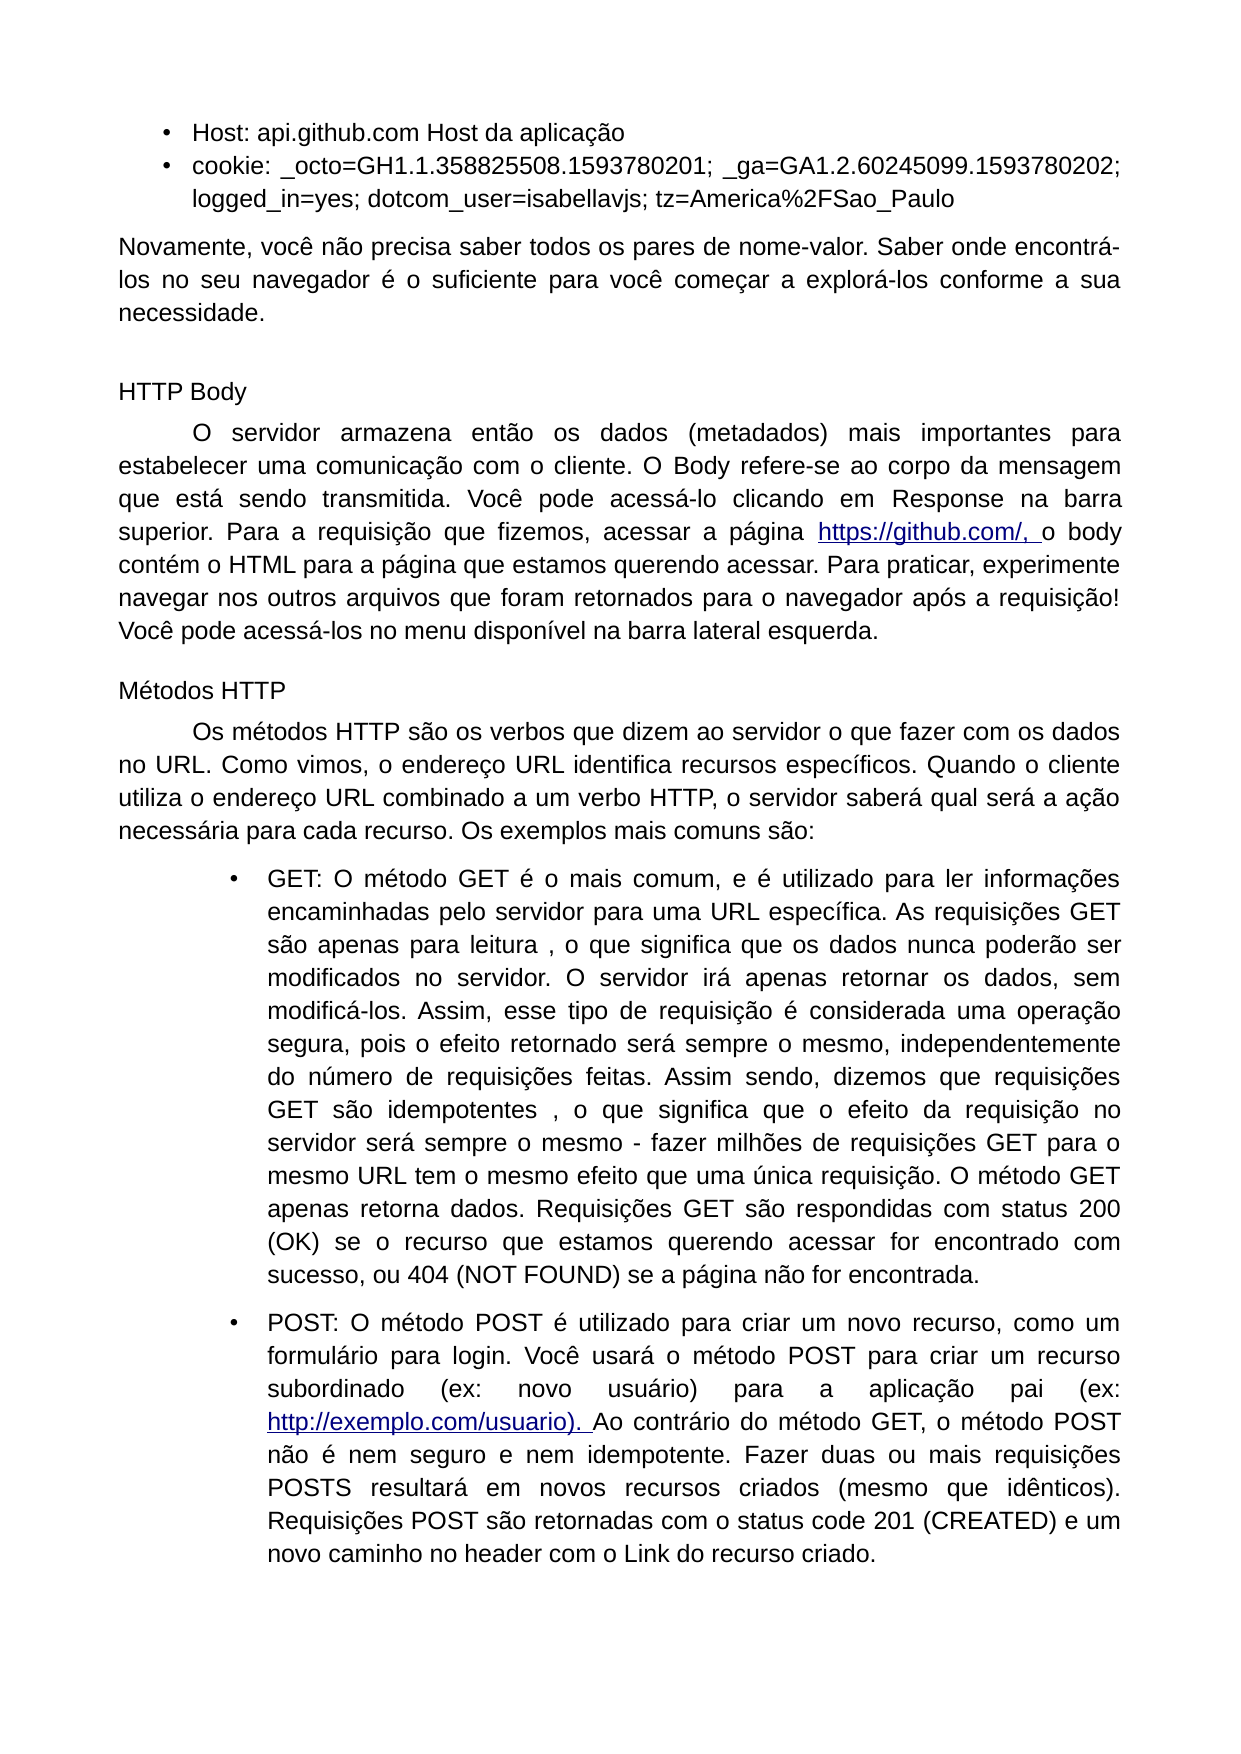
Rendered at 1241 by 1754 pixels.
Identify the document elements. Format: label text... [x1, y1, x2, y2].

list cookie: _octo=GH1.1.358825508.1593780201; _ga=GA1.2.60245099.1593780202; logged_in=yes; dotcom_user=isabellavjs; tz=America%2FSao_Paulo [162, 151, 1122, 213]
list GET: O método GET é o mais comum, e é utilizado para ler informações encaminhadas pelo servidor para uma URL específica. As requisições GET são apenas para leitura , o que significa que os dados nunca poderão ser modificados no servidor. O servidor irá apenas retornar os dados, sem modificá-los. Assim, esse tipo de requisição é considerada uma operação segura, pois o efeito retornado será sempre o mesmo, independentemente do número de requisições feitas. Assim sendo, dizemos que requisições GET são idempotentes , o que significa que o efeito da requisição no servidor será sempre o mesmo - fazer milhões de requisições GET para o mesmo URL tem o mesmo efeito que uma única requisição. O método GET apenas retorna dados. Requisições GET são respondidas com status 200 (OK) se o recurso que estamos querendo acessar for encontrado com sucesso, ou 404 (NOT FOUND) se a página não for encontrada. [229, 864, 1122, 1289]
subtitle Métodos HTTP [118, 676, 1122, 705]
subtitle HTTP Body [118, 377, 1122, 405]
text Novamente, você não precisa saber todos os pares de nome-valor. Saber onde encontrá-los no seu navegador é o suficiente para você começar a explorá-los conforme a sua necessidade. [118, 232, 1122, 327]
text Os métodos HTTP são os verbos que dizem ao servidor o que fazer com os dados no URL. Como vimos, o endereço URL identifica recursos específicos. Quando o cliente utiliza o endereço URL combinado a um verbo HTTP, o servidor saberá qual será a ação necessária para cada recurso. Os exemplos mais comuns são: [118, 717, 1122, 845]
list Host: api.github.com Host da aplicação [162, 118, 1122, 147]
text O servidor armazena então os dados (metadados) mais importantes para estabelecer uma comunicação com o cliente. O Body refere-se ao corpo da mensagem que está sendo transmitida. Você pode acessá-lo clicando em Response na barra superior. Para a requisição que fizemos, acessar a página https://github.com/, o body contém o HTML para a página que estamos querendo acessar. Para praticar, experimente navegar nos outros arquivos que foram retornados para o navegador após a requisição! Você pode acessá-los no menu disponível na barra lateral esquerda. [118, 418, 1122, 645]
list POST: O método POST é utilizado para criar um novo recurso, como um formulário para login. Você usará o método POST para criar um recurso subordinado (ex: novo usuário) para a aplicação pai (ex: http://exemplo.com/usuario). Ao contrário do método GET, o método POST não é nem seguro e nem idempotente. Fazer duas ou mais requisições POSTS resultará em novos recursos criados (mesmo que idênticos). Requisições POST são retornadas com o status code 201 (CREATED) e um novo caminho no header com o Link do recurso criado. [229, 1308, 1122, 1568]
